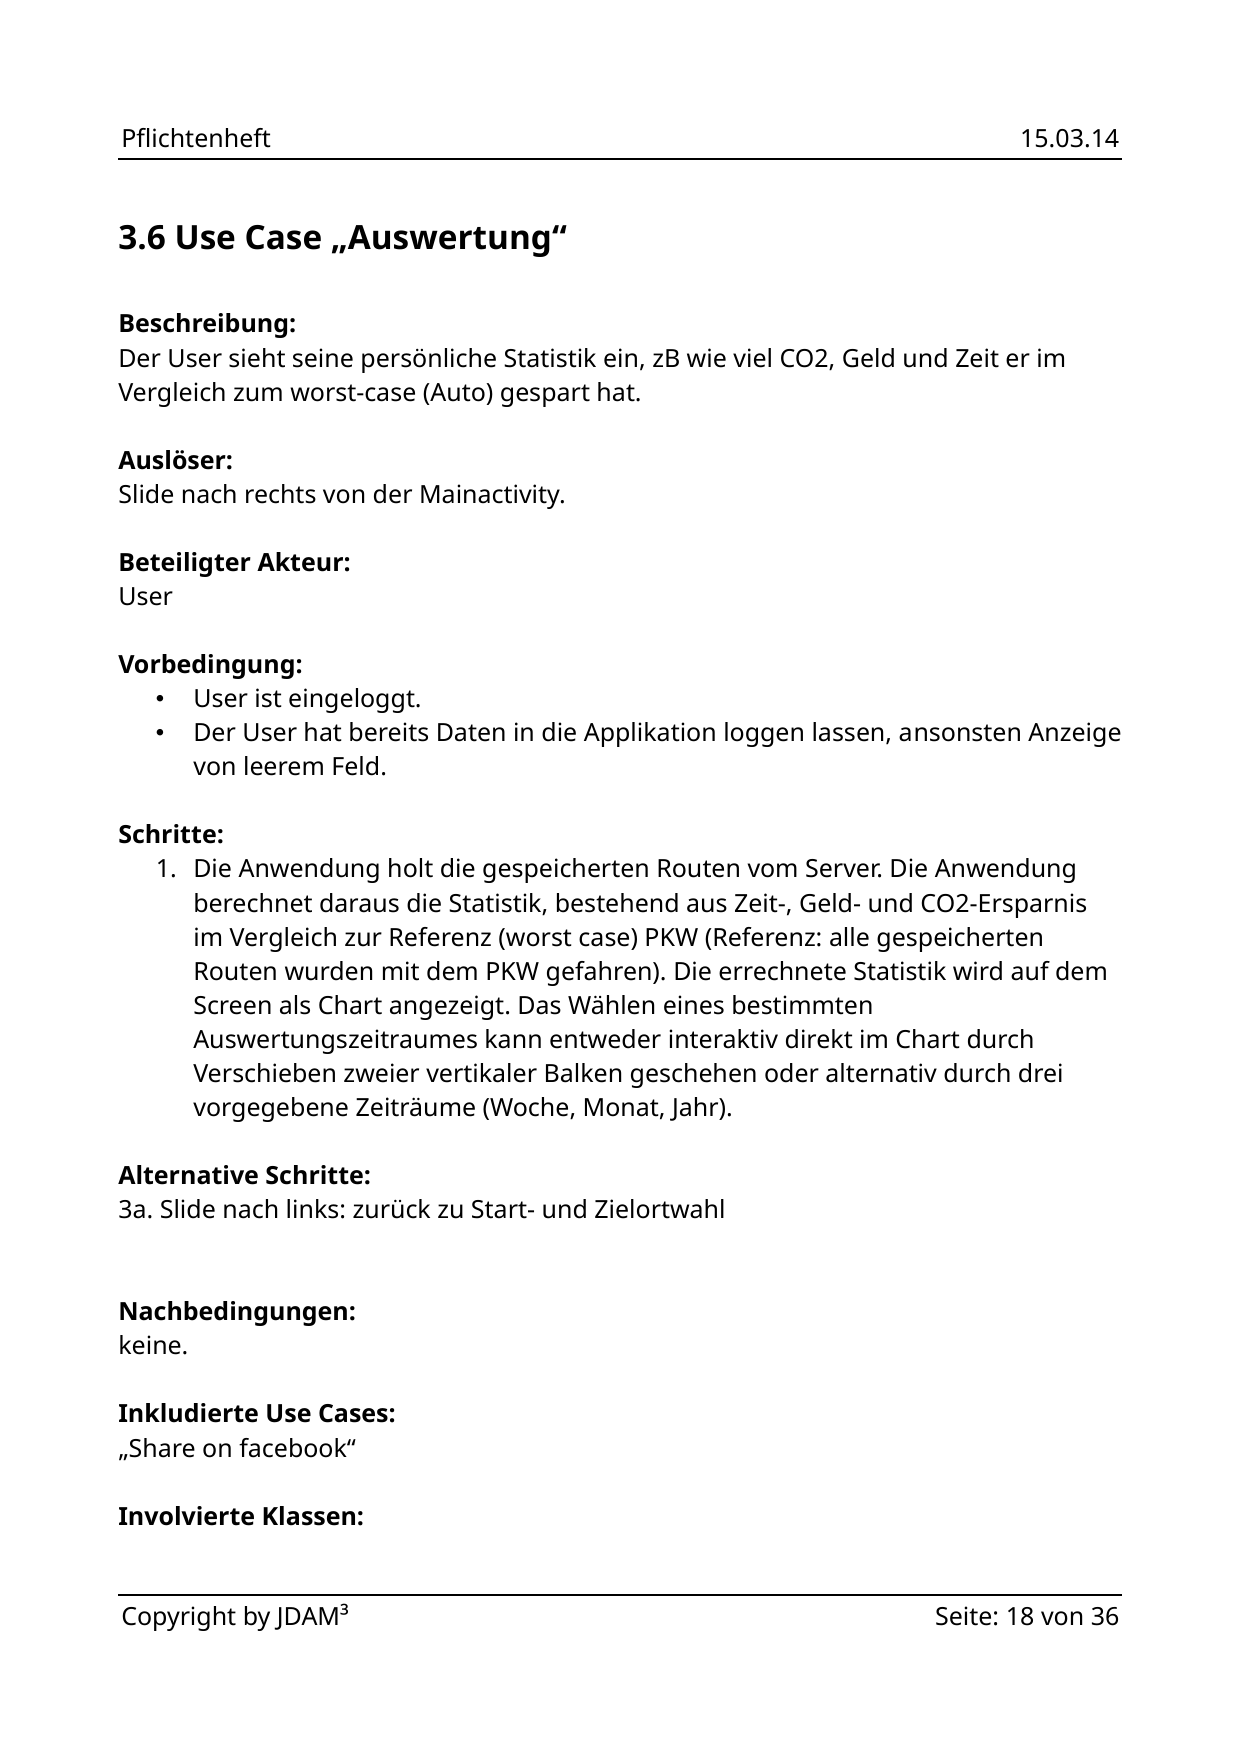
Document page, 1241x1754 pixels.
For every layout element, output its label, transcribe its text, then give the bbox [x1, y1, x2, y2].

text keine. [118, 1328, 1122, 1362]
subtitle 3.6 Use Case „Auswertung“ [118, 214, 1122, 259]
text Nachbedingungen: [118, 1294, 1122, 1328]
text „Share on facebook“ [118, 1430, 1122, 1464]
text Beteiligter Akteur: [118, 544, 1122, 579]
text Involvierte Klassen: [118, 1498, 1122, 1532]
text 3a. Slide nach links: zurück zu Start- und Zielortwahl [118, 1192, 1122, 1226]
text Auslöser: [118, 442, 1122, 476]
text Inkludierte Use Cases: [118, 1396, 1122, 1430]
list User ist eingeloggt. [156, 681, 1122, 715]
text Alternative Schritte: [118, 1158, 1122, 1192]
list Der User hat bereits Daten in die Applikation loggen lassen, ansonsten Anzeige von leerem Feld. [156, 715, 1122, 783]
list Die Anwendung holt die gespeicherten Routen vom Server. Die Anwendung berechnet daraus die Statistik, bestehend aus Zeit-, Geld- und CO2-Ersparnis im Vergleich zur Referenz (worst case) PKW (Referenz: alle gespeicherten Routen wurden mit dem PKW gefahren). Die errechnete Statistik wird auf dem Screen als Chart angezeigt. Das Wählen eines bestimmten Auswertungszeitraumes kann entweder interaktiv direkt im Chart durch Verschieben zweier vertikaler Balken geschehen oder alternativ durch drei vorgegebene Zeiträume (Woche, Monat, Jahr). [156, 851, 1122, 1124]
text Vorbedingung: [118, 647, 1122, 681]
text Schritte: [118, 817, 1122, 851]
text Der User sieht seine persönliche Statistik ein, zB wie viel CO2, Geld und Zeit er im Vergleich zum worst-case (Auto) gespart hat. [118, 340, 1122, 408]
text Slide nach rechts von der Mainactivity. [118, 476, 1122, 511]
text Beschreibung: [118, 306, 1122, 340]
text User [118, 579, 1122, 613]
